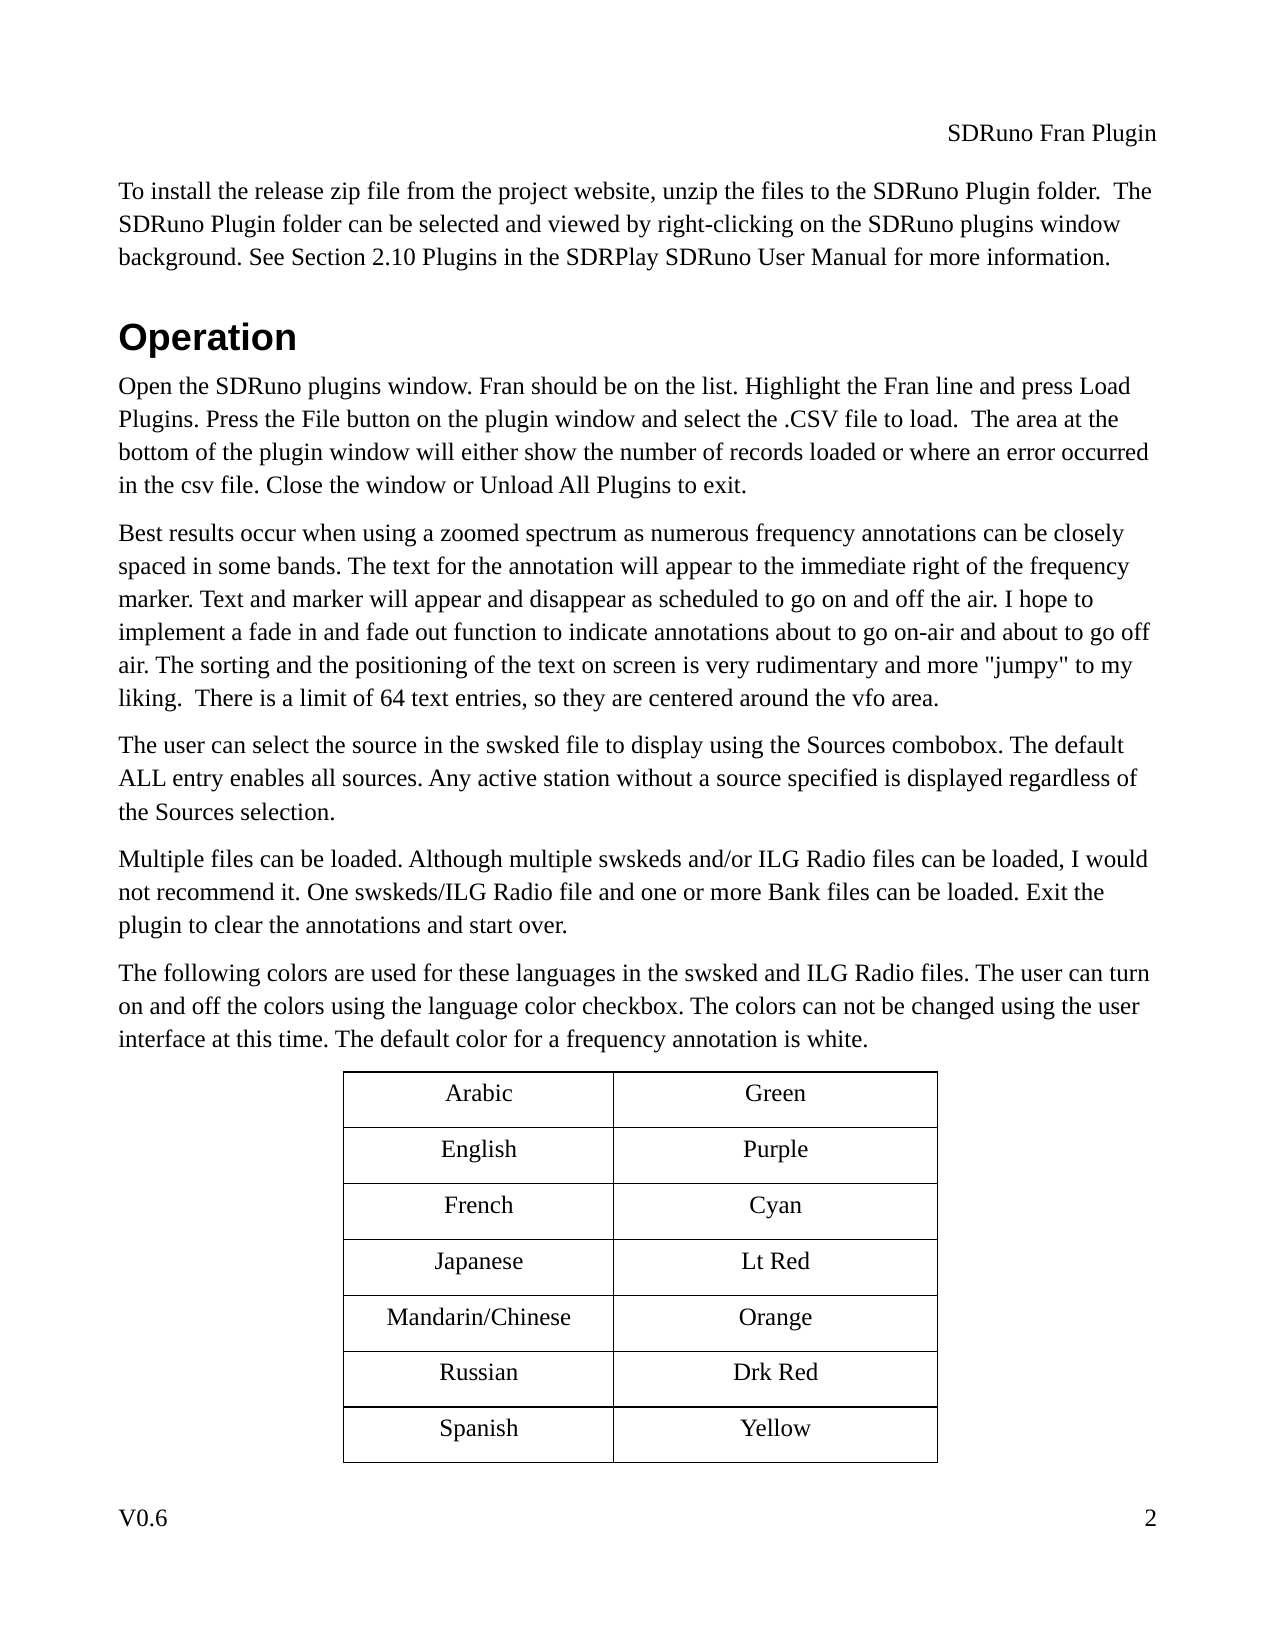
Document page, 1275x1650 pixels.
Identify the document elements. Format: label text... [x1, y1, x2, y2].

table_header Green [614, 1073, 937, 1127]
subtitle Operation [118, 315, 1157, 359]
table_cell Spanish [344, 1408, 613, 1462]
text The user can select the source in the swsked file to display using the Sources combobox. The default ALL entry enables all sources. Any active station without a source specified is displayed regardless of the Sources selection. [118, 731, 1157, 825]
text Best results occur when using a zoomed spectrum as numerous frequency annotations can be closely spaced in some bands. The text for the annotation will appear to the immediate right of the frequency marker. Text and marker will appear and disappear as scheduled to go on and off the air. I hope to implement a fade in and fade out function to indicate annotations about to go on-air and about to go off air. The sorting and the positioning of the text on screen is very rudimentary and more "jumpy" to my liking. There is a limit of 64 text entries, so they are centered around the vfo area. [118, 518, 1157, 712]
text Open the SDRuno plugins window. Fran should be on the list. Highlight the Fran line and press Load Plugins. Press the File button on the plugin window and select the .CSV file to load. The area at the bottom of the plugin window will either show the number of records loaded or where an error occurred in the csv file. Close the window or Unload All Plugins to exit. [118, 371, 1157, 499]
text Multiple files can be loaded. Although multiple swskeds and/or ILG Radio files can be loaded, I would not recommend it. One swskeds/ILG Radio file and one or more Bank files can be loaded. Exit the plugin to clear the annotations and start over. [118, 844, 1157, 939]
table_cell English [344, 1128, 613, 1183]
table_cell Drk Red [614, 1352, 937, 1406]
text The following colors are used for these languages in the swsked and ILG Radio files. The user can turn on and off the colors using the language color checkbox. The colors can not be changed using the user interface at this time. The default color for a frequency annotation is white. [118, 958, 1157, 1053]
table_cell Russian [344, 1352, 613, 1406]
table_cell Lt Red [614, 1240, 937, 1295]
text To install the release zip file from the project website, unzip the files to the SDRuno Plugin folder. The SDRuno Plugin folder can be selected and viewed by right-clicking on the SDRuno plugins window background. See Section 2.10 Plugins in the SDRPlay SDRuno User Manual for more information. [118, 176, 1157, 271]
table_cell Cyan [614, 1184, 937, 1239]
table_cell Orange [614, 1296, 937, 1351]
table_cell Yellow [614, 1408, 937, 1462]
table_header Arabic [344, 1073, 613, 1127]
table_cell Purple [614, 1128, 937, 1183]
table_cell Mandarin/Chinese [344, 1296, 613, 1351]
table_cell French [344, 1184, 613, 1239]
table_cell Japanese [344, 1240, 613, 1295]
